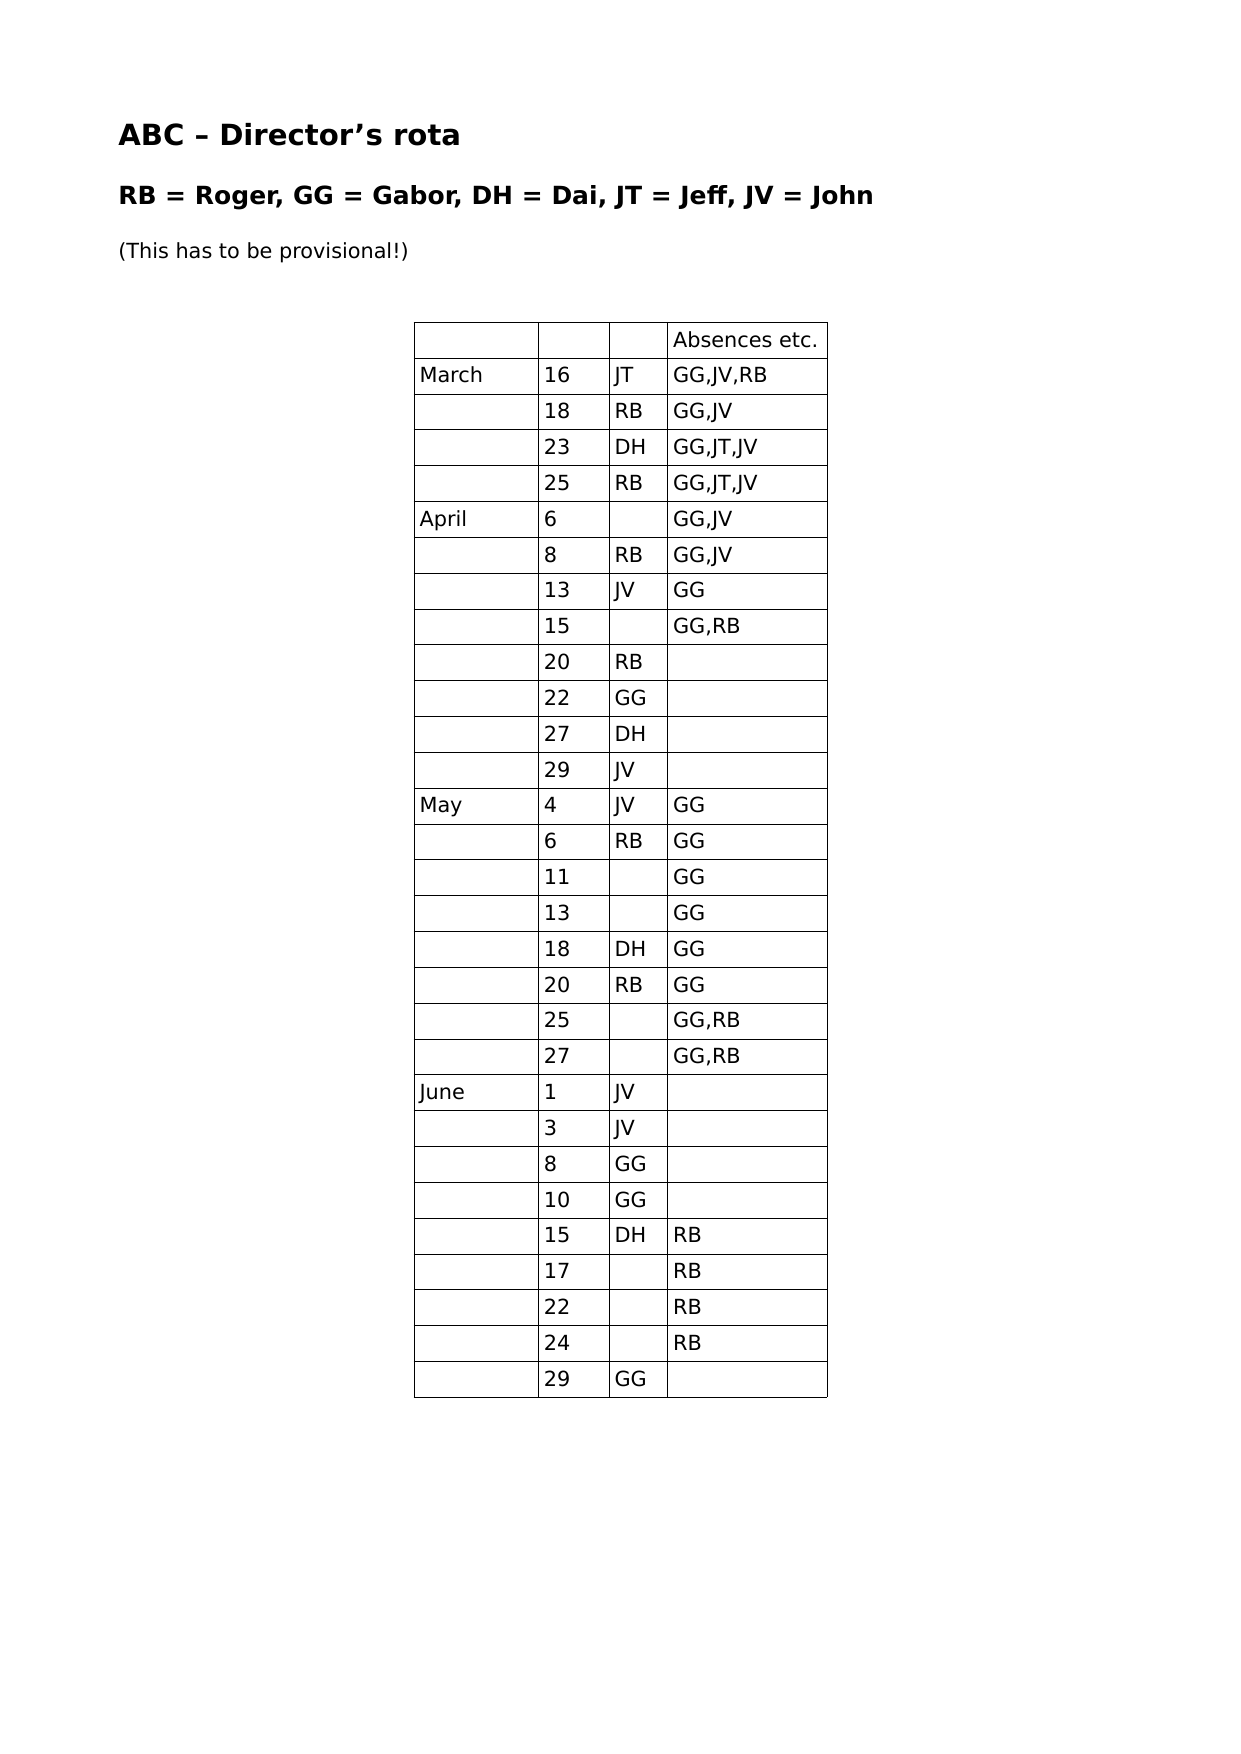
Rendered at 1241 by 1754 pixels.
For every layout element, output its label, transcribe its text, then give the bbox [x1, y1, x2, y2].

table_cell [610, 860, 667, 895]
table_cell JV [610, 789, 667, 823]
table_cell 22 [539, 1290, 609, 1325]
table_cell [610, 502, 667, 537]
table_cell GG [610, 1183, 667, 1218]
table_cell 25 [539, 1004, 609, 1038]
table_cell [415, 538, 538, 573]
table_cell RB [610, 538, 667, 573]
table_cell [415, 1326, 538, 1361]
table_cell [415, 932, 538, 967]
table_cell GG,JV,RB [668, 359, 827, 393]
table_cell GG,RB [668, 1004, 827, 1038]
table_header [610, 323, 667, 358]
table_cell [415, 395, 538, 429]
table_cell [668, 1075, 827, 1110]
table_cell [610, 1290, 667, 1325]
table_cell DH [610, 932, 667, 967]
table_cell [415, 860, 538, 895]
table_cell 16 [539, 359, 609, 393]
table_cell [610, 896, 667, 931]
table_cell JV [610, 1075, 667, 1110]
table_cell [415, 753, 538, 788]
table_cell GG [610, 681, 667, 716]
table_cell 18 [539, 395, 609, 429]
table_cell 13 [539, 896, 609, 931]
table_cell [415, 574, 538, 608]
table_cell [415, 1040, 538, 1074]
text ABC – Director’s rota [118, 118, 1122, 152]
table_cell 6 [539, 502, 609, 537]
table_cell GG [668, 574, 827, 608]
table_cell [668, 1362, 827, 1397]
table_header [415, 323, 538, 358]
table_cell [415, 825, 538, 859]
table_header [539, 323, 609, 358]
table_cell 17 [539, 1255, 609, 1289]
table_cell RB [610, 968, 667, 1003]
table_cell [415, 1255, 538, 1289]
table_cell [415, 1362, 538, 1397]
table_cell [415, 1004, 538, 1038]
table_cell RB [668, 1255, 827, 1289]
table_cell June [415, 1075, 538, 1110]
table_cell April [415, 502, 538, 537]
table_cell 10 [539, 1183, 609, 1218]
table_cell DH [610, 1219, 667, 1253]
table_cell [610, 1004, 667, 1038]
table_cell 4 [539, 789, 609, 823]
table_cell 22 [539, 681, 609, 716]
table_cell 29 [539, 1362, 609, 1397]
table_cell [415, 717, 538, 752]
table_cell 27 [539, 1040, 609, 1074]
table_cell 20 [539, 968, 609, 1003]
table_cell [415, 1147, 538, 1182]
table_cell [415, 968, 538, 1003]
table_cell JV [610, 1111, 667, 1146]
table_cell JV [610, 753, 667, 788]
table_cell 15 [539, 1219, 609, 1253]
table_cell RB [668, 1290, 827, 1325]
table_cell RB [668, 1326, 827, 1361]
table_cell 6 [539, 825, 609, 859]
table_cell GG,RB [668, 610, 827, 644]
table_cell DH [610, 430, 667, 465]
table_cell [610, 1040, 667, 1074]
table_cell [668, 717, 827, 752]
table_cell [415, 896, 538, 931]
table_cell 18 [539, 932, 609, 967]
table_cell 24 [539, 1326, 609, 1361]
table_cell DH [610, 717, 667, 752]
table_cell JT [610, 359, 667, 393]
table_cell [415, 681, 538, 716]
table_cell [668, 1111, 827, 1146]
table_cell [415, 466, 538, 501]
table_cell 15 [539, 610, 609, 644]
table_cell GG [610, 1147, 667, 1182]
table_cell RB [610, 466, 667, 501]
table_cell GG,JV [668, 538, 827, 573]
table_cell 8 [539, 538, 609, 573]
table_cell GG,JT,JV [668, 466, 827, 501]
text (This has to be provisional!) [118, 239, 1122, 264]
table_cell 1 [539, 1075, 609, 1110]
table_cell [668, 645, 827, 680]
table_cell [668, 1183, 827, 1218]
table_cell [610, 1326, 667, 1361]
table_cell RB [610, 395, 667, 429]
table_cell GG,RB [668, 1040, 827, 1074]
table_cell [610, 610, 667, 644]
table_cell March [415, 359, 538, 393]
table_cell 13 [539, 574, 609, 608]
table_cell [668, 681, 827, 716]
table_cell [415, 1183, 538, 1218]
table_cell 11 [539, 860, 609, 895]
table_cell [415, 1219, 538, 1253]
table_cell 29 [539, 753, 609, 788]
table_cell 8 [539, 1147, 609, 1182]
table_cell GG,JV [668, 395, 827, 429]
table_cell RB [610, 645, 667, 680]
text RB = Roger, GG = Gabor, DH = Dai, JT = Jeff, JV = John [118, 181, 1122, 210]
table_cell GG [668, 932, 827, 967]
table_cell [415, 430, 538, 465]
table_cell [415, 1290, 538, 1325]
table_cell 23 [539, 430, 609, 465]
table_cell [610, 1255, 667, 1289]
table_cell 20 [539, 645, 609, 680]
table_cell 27 [539, 717, 609, 752]
table_cell RB [668, 1219, 827, 1253]
table_cell GG,JV [668, 502, 827, 537]
table_cell May [415, 789, 538, 823]
table_cell GG [668, 789, 827, 823]
table_cell [415, 645, 538, 680]
table_cell [668, 753, 827, 788]
table_cell GG [668, 860, 827, 895]
table_cell GG [668, 968, 827, 1003]
table_cell [668, 1147, 827, 1182]
table_cell JV [610, 574, 667, 608]
table_cell GG [668, 896, 827, 931]
table_cell GG [610, 1362, 667, 1397]
table_cell GG,JT,JV [668, 430, 827, 465]
table_header Absences etc. [668, 323, 827, 358]
table_cell 25 [539, 466, 609, 501]
table_cell [415, 610, 538, 644]
table_cell 3 [539, 1111, 609, 1146]
table_cell RB [610, 825, 667, 859]
table_cell GG [668, 825, 827, 859]
table_cell [415, 1111, 538, 1146]
